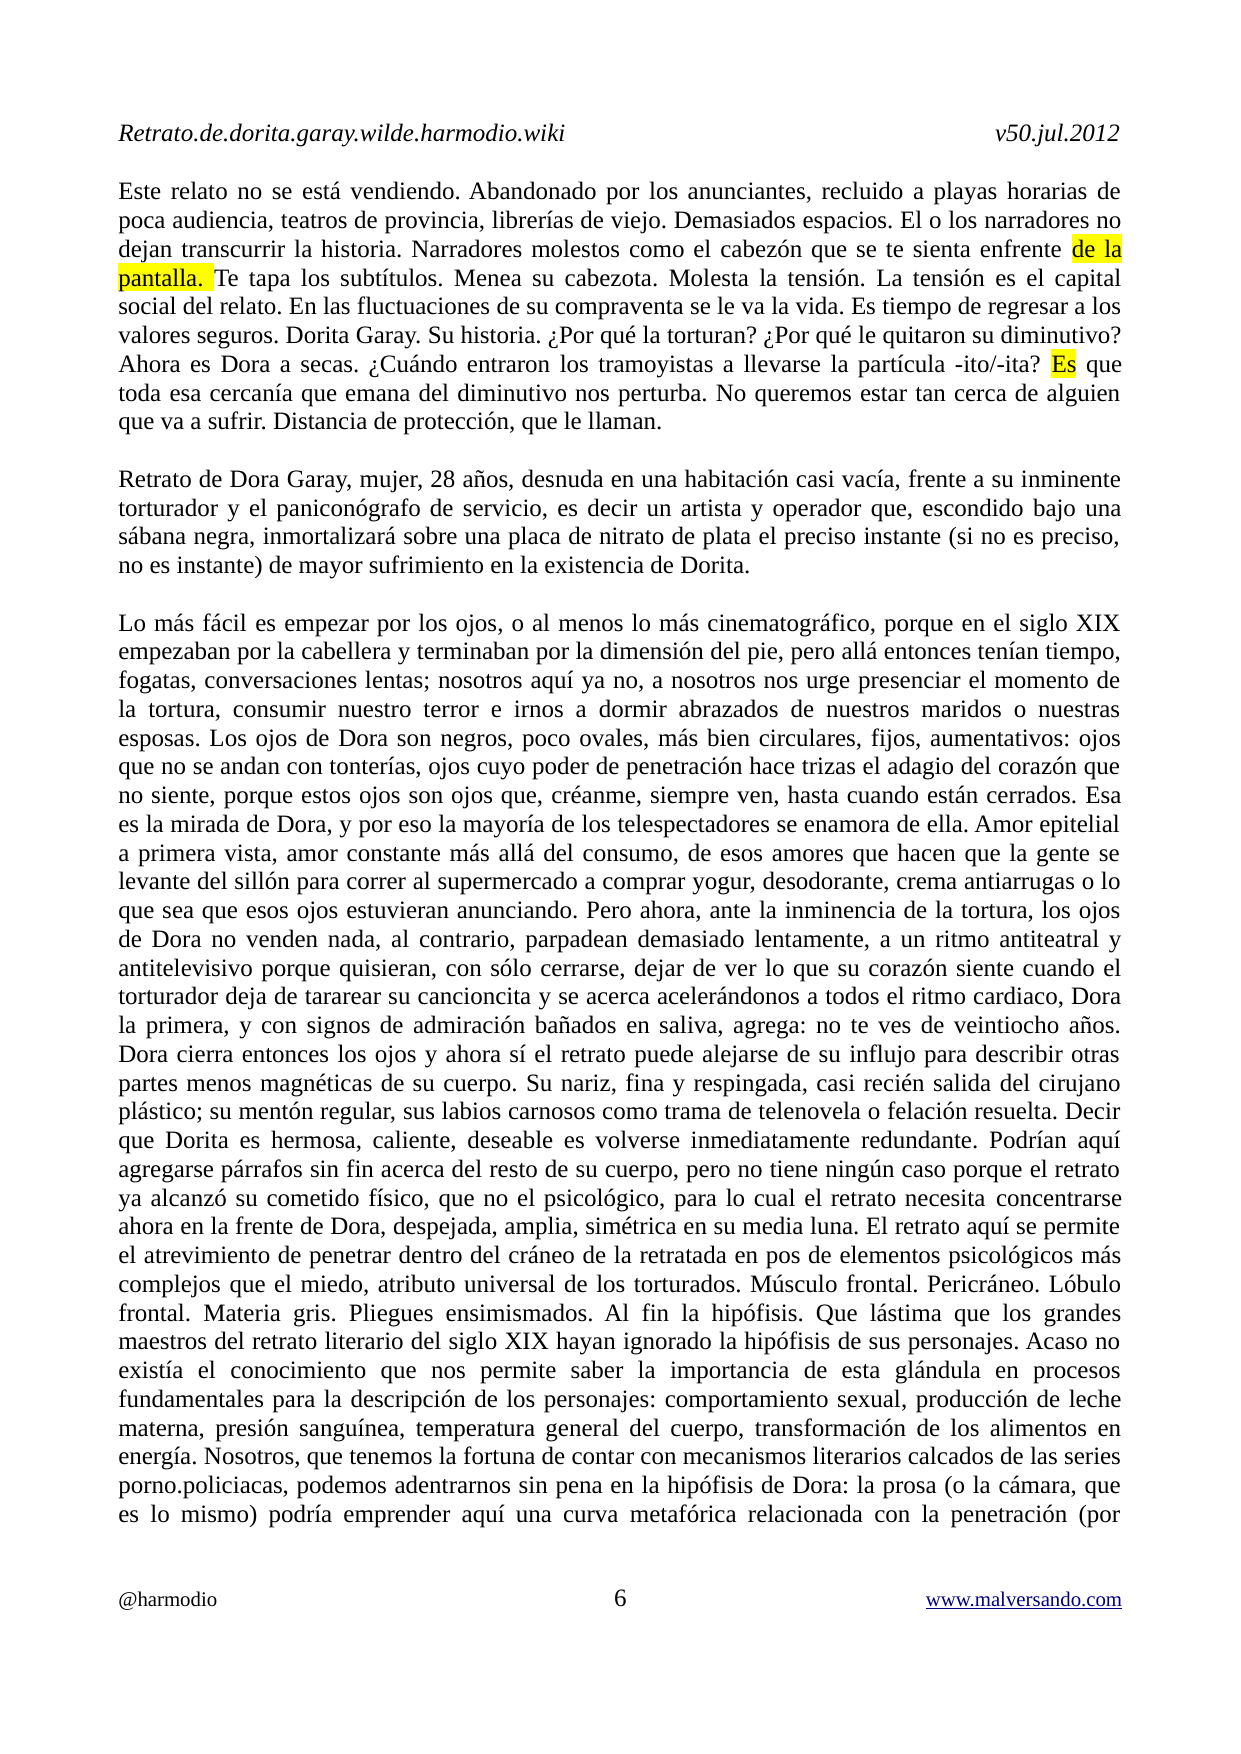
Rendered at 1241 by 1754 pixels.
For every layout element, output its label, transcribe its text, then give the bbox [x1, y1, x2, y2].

text Este relato no se está vendiendo. Abandonado por los anunciantes, recluido a playas horarias de poca audiencia, teatros de provincia, librerías de viejo. Demasiados espacios. El o los narradores no dejan transcurrir la historia. Narradores molestos como el cabezón que se te sienta enfrente de la pantalla. Te tapa los subtítulos. Menea su cabezota. Molesta la tensión. La tensión es el capital social del relato. En las fluctuaciones de su compraventa se le va la vida. Es tiempo de regresar a los valores seguros. Dorita Garay. Su historia. ¿Por qué la torturan? ¿Por qué le quitaron su diminutivo? Ahora es Dora a secas. ¿Cuándo entraron los tramoyistas a llevarse la partícula -ito/-ita? Es que toda esa cercanía que emana del diminutivo nos perturba. No queremos estar tan cerca de alguien que va a sufrir. Distancia de protección, que le llaman. [118, 176, 1122, 435]
text Lo más fácil es empezar por los ojos, o al menos lo más cinematográfico, porque en el siglo XIX empezaban por la cabellera y terminaban por la dimensión del pie, pero allá entonces tenían tiempo, fogatas, conversaciones lentas; nosotros aquí ya no, a nosotros nos urge presenciar el momento de la tortura, consumir nuestro terror e irnos a dormir abrazados de nuestros maridos o nuestras esposas. Los ojos de Dora son negros, poco ovales, más bien circulares, fijos, aumentativos: ojos que no se andan con tonterías, ojos cuyo poder de penetración hace trizas el adagio del corazón que no siente, porque estos ojos son ojos que, créanme, siempre ven, hasta cuando están cerrados. Esa es la mirada de Dora, y por eso la mayoría de los telespectadores se enamora de ella. Amor epitelial a primera vista, amor constante más allá del consumo, de esos amores que hacen que la gente se levante del sillón para correr al supermercado a comprar yogur, desodorante, crema antiarrugas o lo que sea que esos ojos estuvieran anunciando. Pero ahora, ante la inminencia de la tortura, los ojos de Dora no venden nada, al contrario, parpadean demasiado lentamente, a un ritmo antiteatral y antitelevisivo porque quisieran, con sólo cerrarse, dejar de ver lo que su corazón siente cuando el torturador deja de tararear su cancioncita y se acerca acelerándonos a todos el ritmo cardiaco, Dora la primera, y con signos de admiración bañados en saliva, agrega: no te ves de veintiocho años. Dora cierra entonces los ojos y ahora sí el retrato puede alejarse de su influjo para describir otras partes menos magnéticas de su cuerpo. Su nariz, fina y respingada, casi recién salida del cirujano plástico; su mentón regular, sus labios carnosos como trama de telenovela o felación resuelta. Decir que Dorita es hermosa, caliente, deseable es volverse inmediatamente redundante. Podrían aquí agregarse párrafos sin fin acerca del resto de su cuerpo, pero no tiene ningún caso porque el retrato ya alcanzó su cometido físico, que no el psicológico, para lo cual el retrato necesita concentrarse ahora en la frente de Dora, despejada, amplia, simétrica en su media luna. El retrato aquí se permite el atrevimiento de penetrar dentro del cráneo de la retratada en pos de elementos psicológicos más complejos que el miedo, atributo universal de los torturados. Músculo frontal. Pericráneo. Lóbulo frontal. Materia gris. Pliegues ensimismados. Al fin la hipófisis. Que lástima que los grandes maestros del retrato literario del siglo XIX hayan ignorado la hipófisis de sus personajes. Acaso no existía el conocimiento que nos permite saber la importancia de esta glándula en procesos fundamentales para la descripción de los personajes: comportamiento sexual, producción de leche materna, presión sanguínea, temperatura general del cuerpo, transformación de los alimentos en energía. Nosotros, que tenemos la fortuna de contar con mecanismos literarios calcados de las series porno.policiacas, podemos adentrarnos sin pena en la hipófisis de Dora: la prosa (o la cámara, que es lo mismo) podría emprender aquí una curva metafórica relacionada con la penetración (por [118, 608, 1122, 1528]
text Retrato de Dora Garay, mujer, 28 años, desnuda en una habitación casi vacía, frente a su inminente torturador y el paniconógrafo de servicio, es decir un artista y operador que, escondido bajo una sábana negra, inmortalizará sobre una placa de nitrato de plata el preciso instante (si no es preciso, no es instante) de mayor sufrimiento en la existencia de Dorita. [118, 464, 1122, 579]
